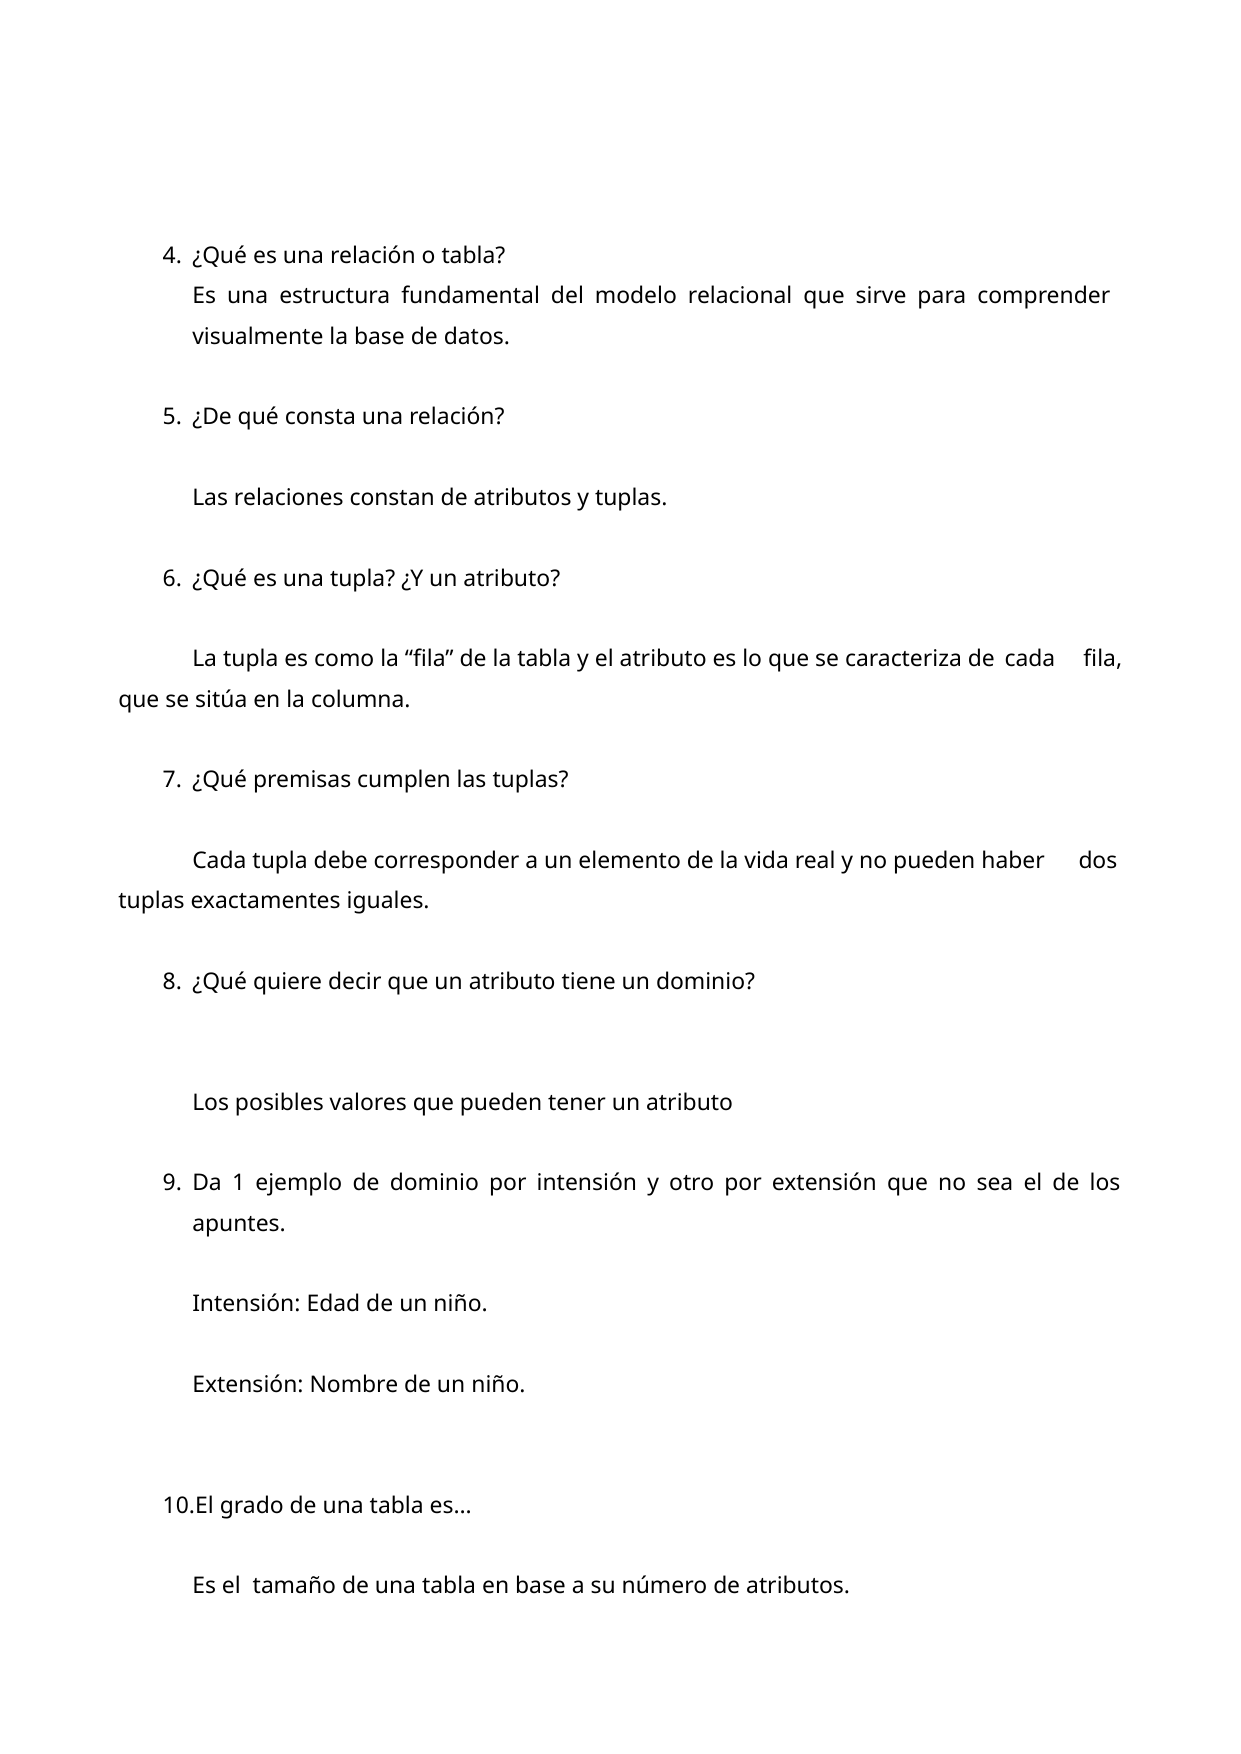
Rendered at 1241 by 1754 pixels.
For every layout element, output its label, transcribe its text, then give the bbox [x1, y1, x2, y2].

list El grado de una tabla es… [162, 1489, 1122, 1520]
list ¿Qué premisas cumplen las tuplas? [162, 763, 1122, 794]
text La tupla es como la “fila” de la tabla y el atributo es lo que se caracteriza de cada fila, que se sitúa en la columna. [118, 642, 1122, 714]
list ¿Qué es una tupla? ¿Y un atributo? [162, 562, 1122, 593]
text Cada tupla debe corresponder a un elemento de la vida real y no pueden haber dos tuplas exactamentes iguales. [118, 844, 1122, 915]
text Los posibles valores que pueden tener un atributo [118, 1086, 1122, 1117]
list Da 1 ejemplo de dominio por intensión y otro por extensión que no sea el de los apuntes. [162, 1166, 1122, 1238]
list ¿Qué es una relación o tabla? [162, 239, 1122, 270]
list ¿Qué quiere decir que un atributo tiene un dominio? [162, 965, 1122, 996]
text Intensión: Edad de un niño. [118, 1287, 1122, 1318]
text Las relaciones constan de atributos y tuplas. [118, 481, 1122, 512]
list ¿De qué consta una relación? [162, 400, 1122, 432]
text Es una estructura fundamental del modelo relacional que sirve para comprender visualmente la base de datos. [118, 279, 1122, 351]
text Es el tamaño de una tabla en base a su número de atributos. [118, 1569, 1122, 1601]
text Extensión: Nombre de un niño. [118, 1368, 1122, 1399]
